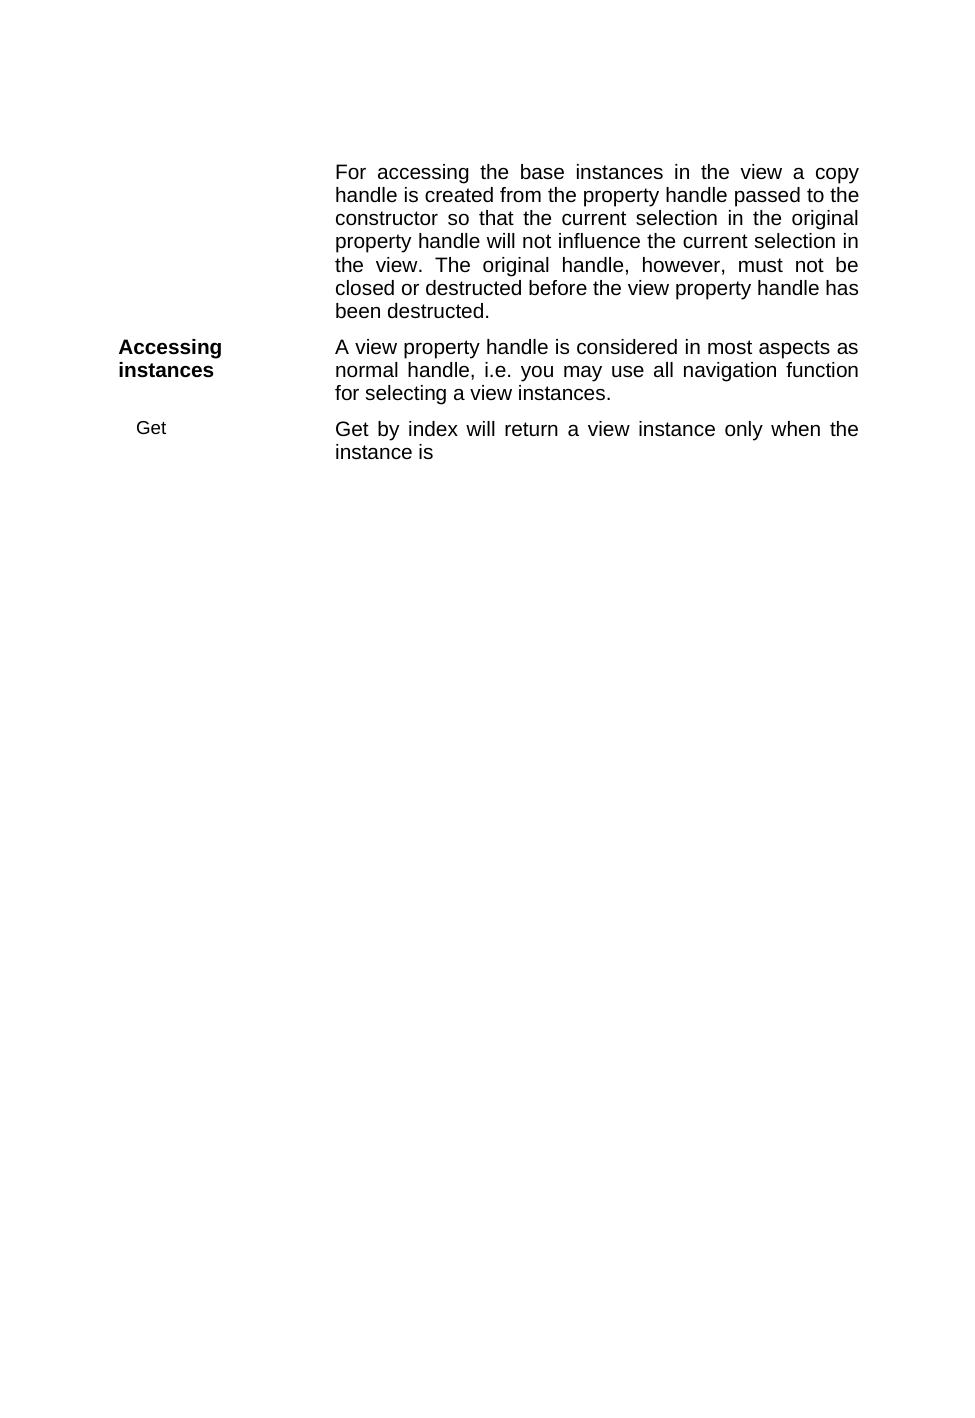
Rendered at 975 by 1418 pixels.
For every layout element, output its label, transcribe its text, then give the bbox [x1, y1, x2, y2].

table_cell Get by index will return a view instance only when the instance is [324, 417, 871, 476]
table_cell Accessing instances [107, 335, 324, 417]
table_cell A view property handle is considered in most aspects as normal handle, i.e. you may use all navigation function for selecting a view instances. [324, 335, 871, 417]
table_cell Get [107, 417, 324, 476]
table_cell For accessing the base instances in the view a copy handle is created from the property handle passed to the constructor so that the current selection in the original property handle will not influence the current selection in the view. The original handle, however, must not be closed or destructed before the view property handle has been destructed. [324, 148, 871, 335]
table_cell [107, 148, 324, 335]
